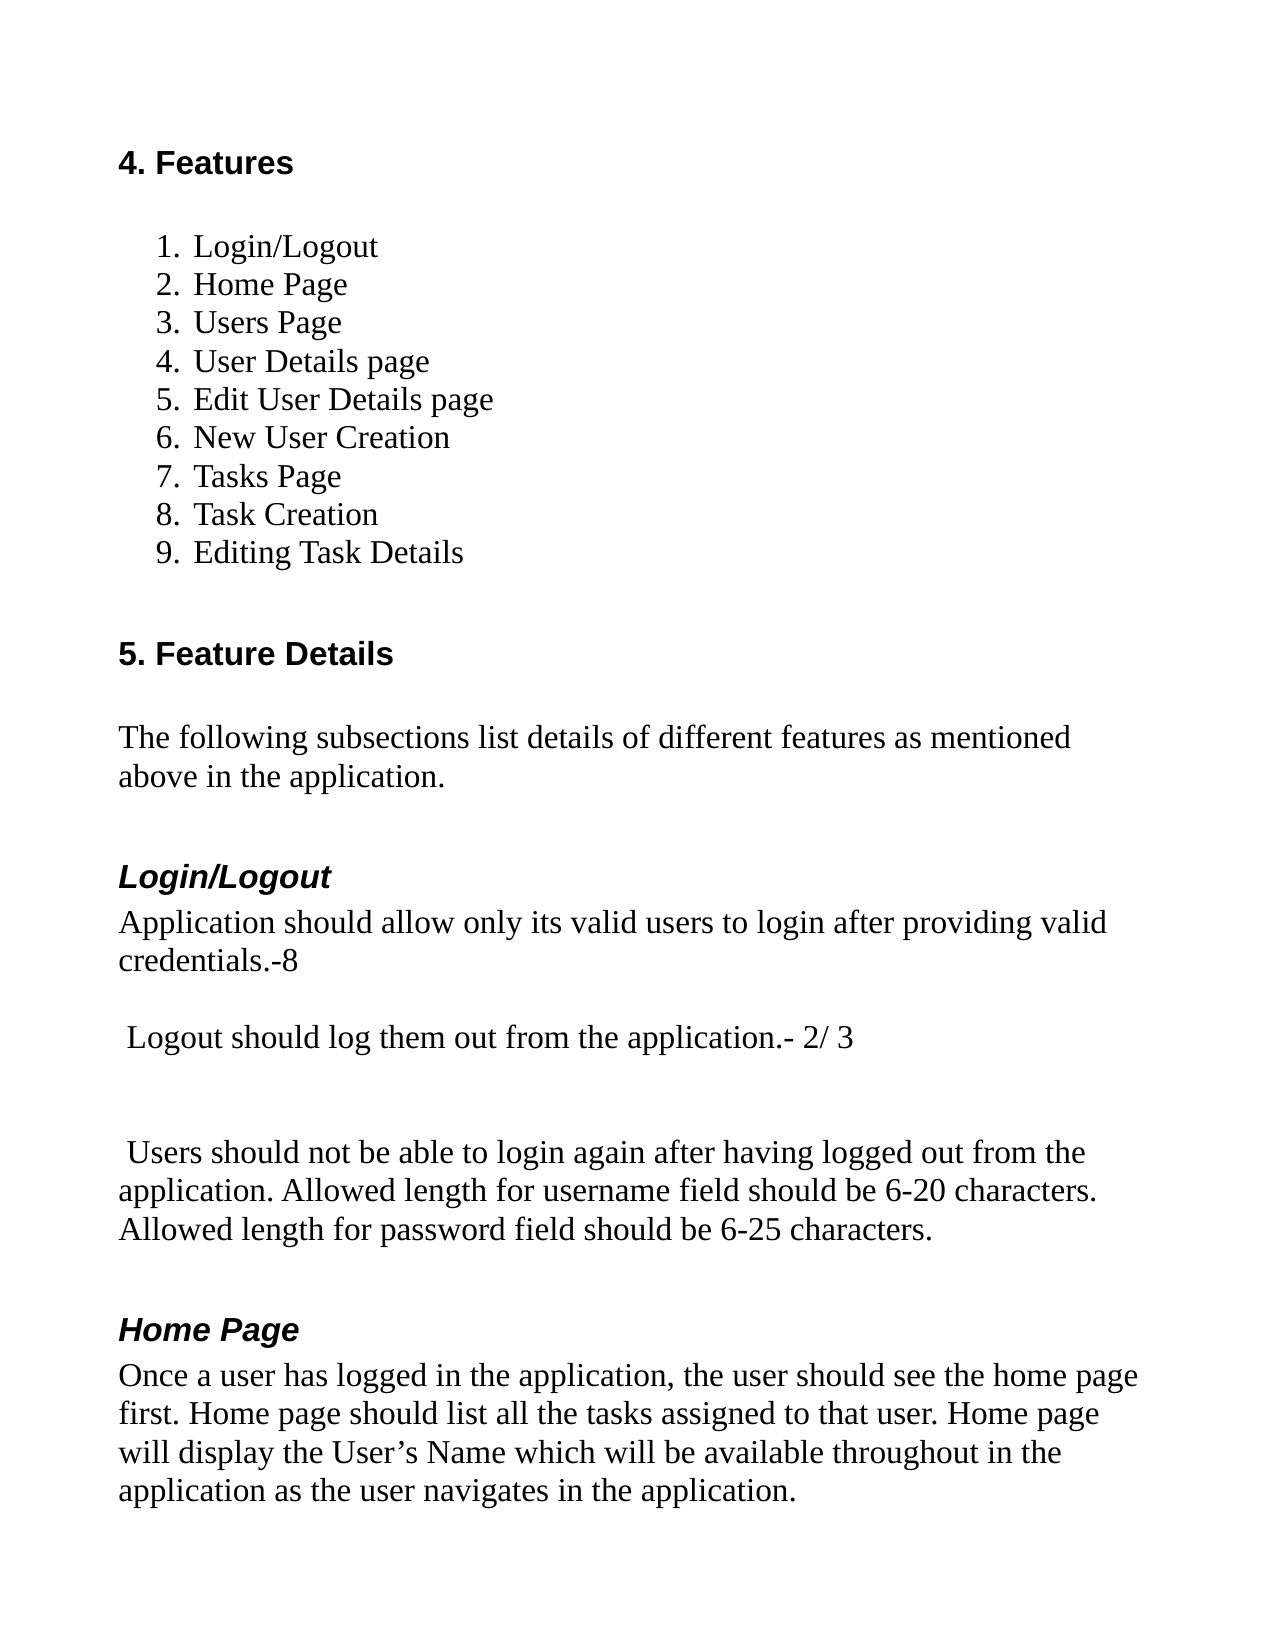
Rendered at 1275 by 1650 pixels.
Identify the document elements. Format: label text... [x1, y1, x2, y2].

text Once a user has logged in the application, the user should see the home page first. Home page should list all the tasks assigned to that user. Home page will display the User’s Name which will be available throughout in the application as the user navigates in the application. [118, 1355, 1157, 1508]
list Editing Task Details [156, 533, 1157, 609]
text Users should not be able to login again after having logged out from the application. Allowed length for username field should be 6-20 characters. Allowed length for password field should be 6-25 characters. [118, 1132, 1157, 1247]
list Login/Logout [156, 226, 1157, 264]
subtitle 5. Feature Details [118, 634, 1157, 673]
subtitle Home Page [118, 1311, 1157, 1349]
list Edit User Details page [156, 379, 1157, 418]
subtitle Login/Logout [118, 857, 1157, 896]
list User Details page [156, 341, 1157, 379]
list Tasks Page [156, 456, 1157, 494]
list Task Creation [156, 494, 1157, 533]
text The following subsections list details of different features as mentioned above in the application. [118, 717, 1157, 794]
list New User Creation [156, 418, 1157, 456]
subtitle 4. Features [118, 143, 1157, 182]
text Logout should log them out from the application.- 2/ 3 [118, 1017, 1157, 1056]
list Users Page [156, 303, 1157, 341]
text Application should allow only its valid users to login after providing valid credentials.-8 [118, 902, 1157, 979]
list Home Page [156, 264, 1157, 303]
